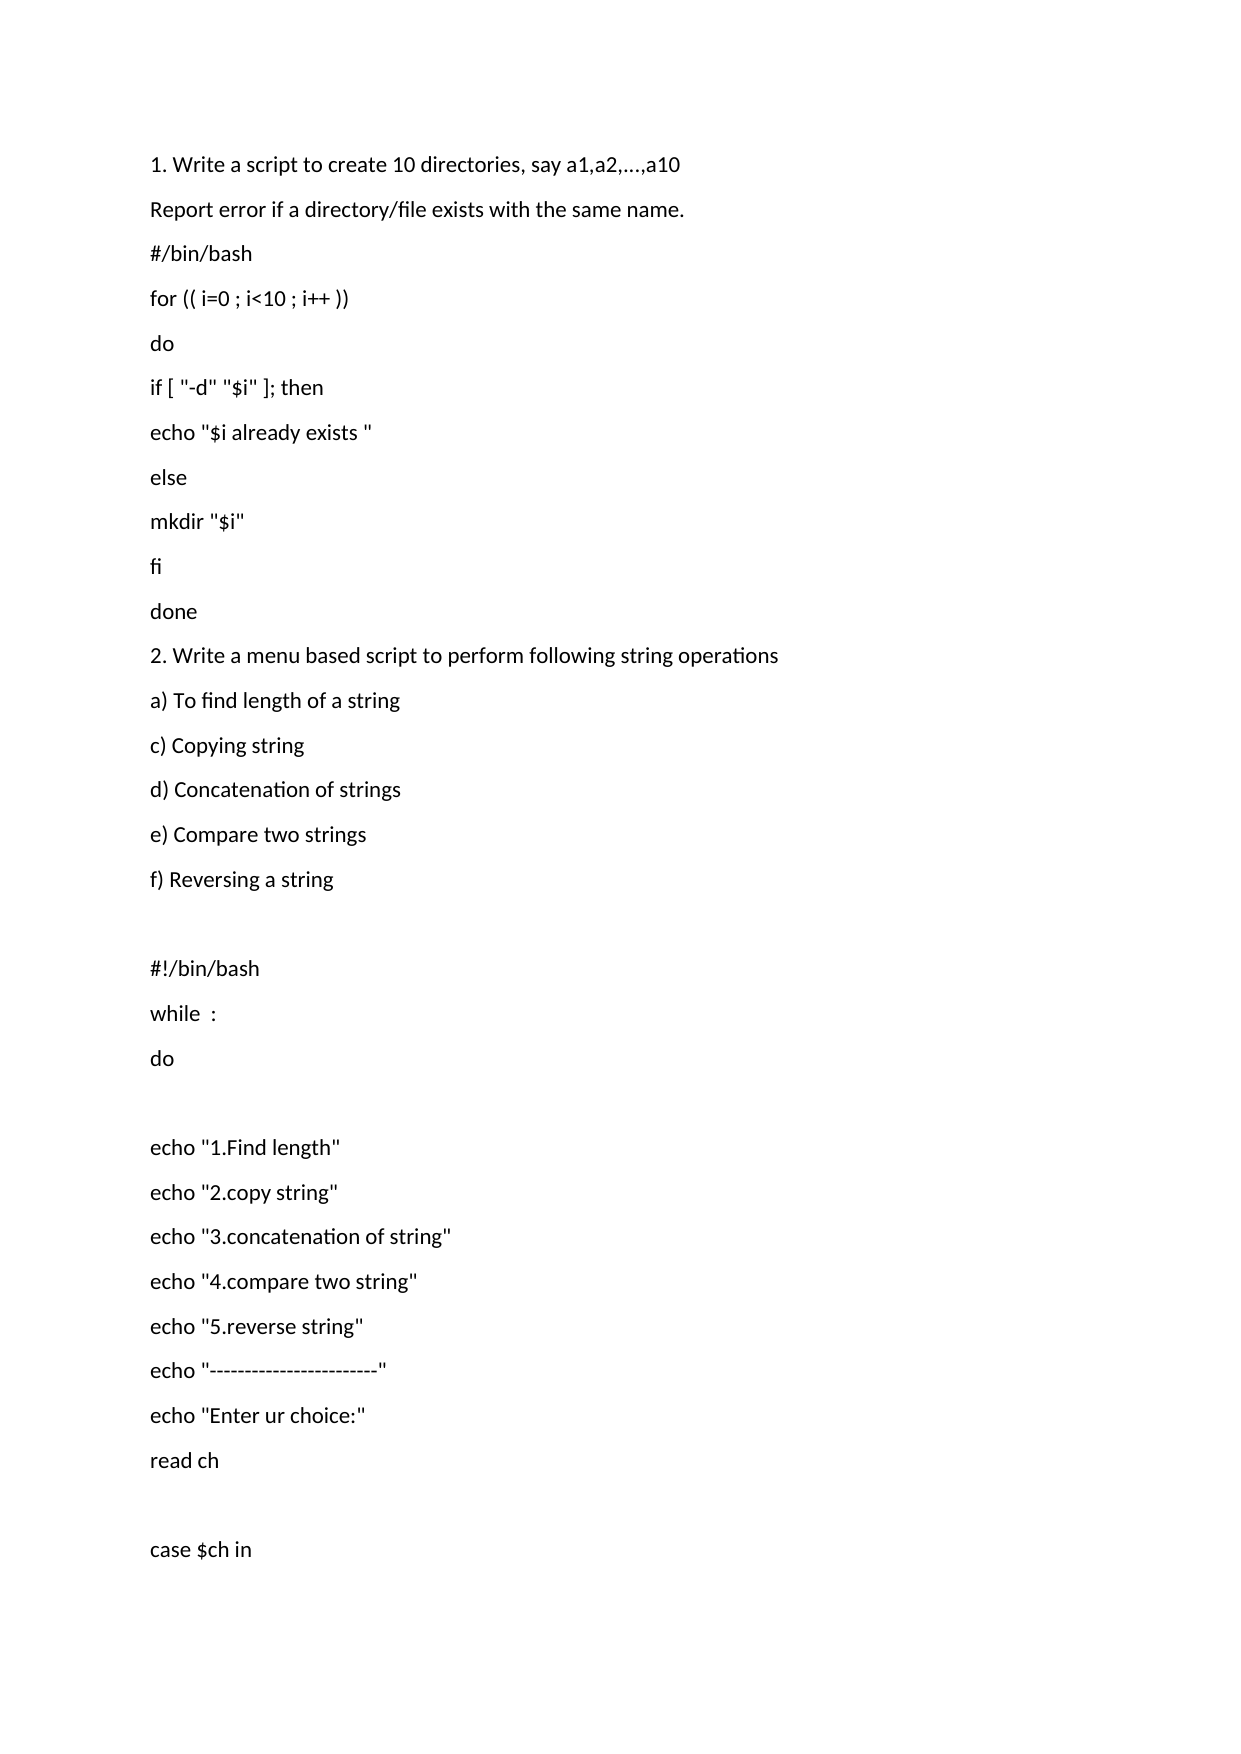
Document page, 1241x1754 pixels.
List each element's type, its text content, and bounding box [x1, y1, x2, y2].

text while : [150, 999, 1090, 1027]
text 1. Write a script to create 10 directories, say a1,a2,...,a10 [150, 150, 1090, 178]
text if [ "-d" "$i" ]; then [150, 373, 1090, 401]
text read ch [150, 1446, 1090, 1474]
text echo "$i already exists " [150, 418, 1090, 446]
text echo "------------------------" [150, 1357, 1090, 1384]
text #/bin/bash [150, 239, 1090, 267]
text do [150, 329, 1090, 357]
text done [150, 597, 1090, 625]
text else [150, 463, 1090, 491]
text do [150, 1044, 1090, 1072]
text for (( i=0 ; i<10 ; i++ )) [150, 284, 1090, 312]
text a) To find length of a string [150, 686, 1090, 714]
text echo "5.reverse string" [150, 1312, 1090, 1340]
text 2. Write a menu based script to perform following string operations [150, 642, 1090, 669]
text mkdir "$i" [150, 507, 1090, 536]
text d) Concatenation of strings [150, 776, 1090, 804]
text fi [150, 552, 1090, 580]
text f) Reversing a string [150, 865, 1090, 893]
text echo "3.concatenation of string" [150, 1222, 1090, 1251]
text e) Compare two strings [150, 820, 1090, 848]
text c) Copying string [150, 731, 1090, 759]
text echo "4.compare two string" [150, 1267, 1090, 1295]
text case $ch in [150, 1535, 1090, 1563]
text Report error if a directory/file exists with the same name. [150, 195, 1090, 223]
text echo "Enter ur choice:" [150, 1401, 1090, 1429]
text echo "2.copy string" [150, 1178, 1090, 1206]
text echo "1.Find length" [150, 1133, 1090, 1161]
text #!/bin/bash [150, 954, 1090, 982]
